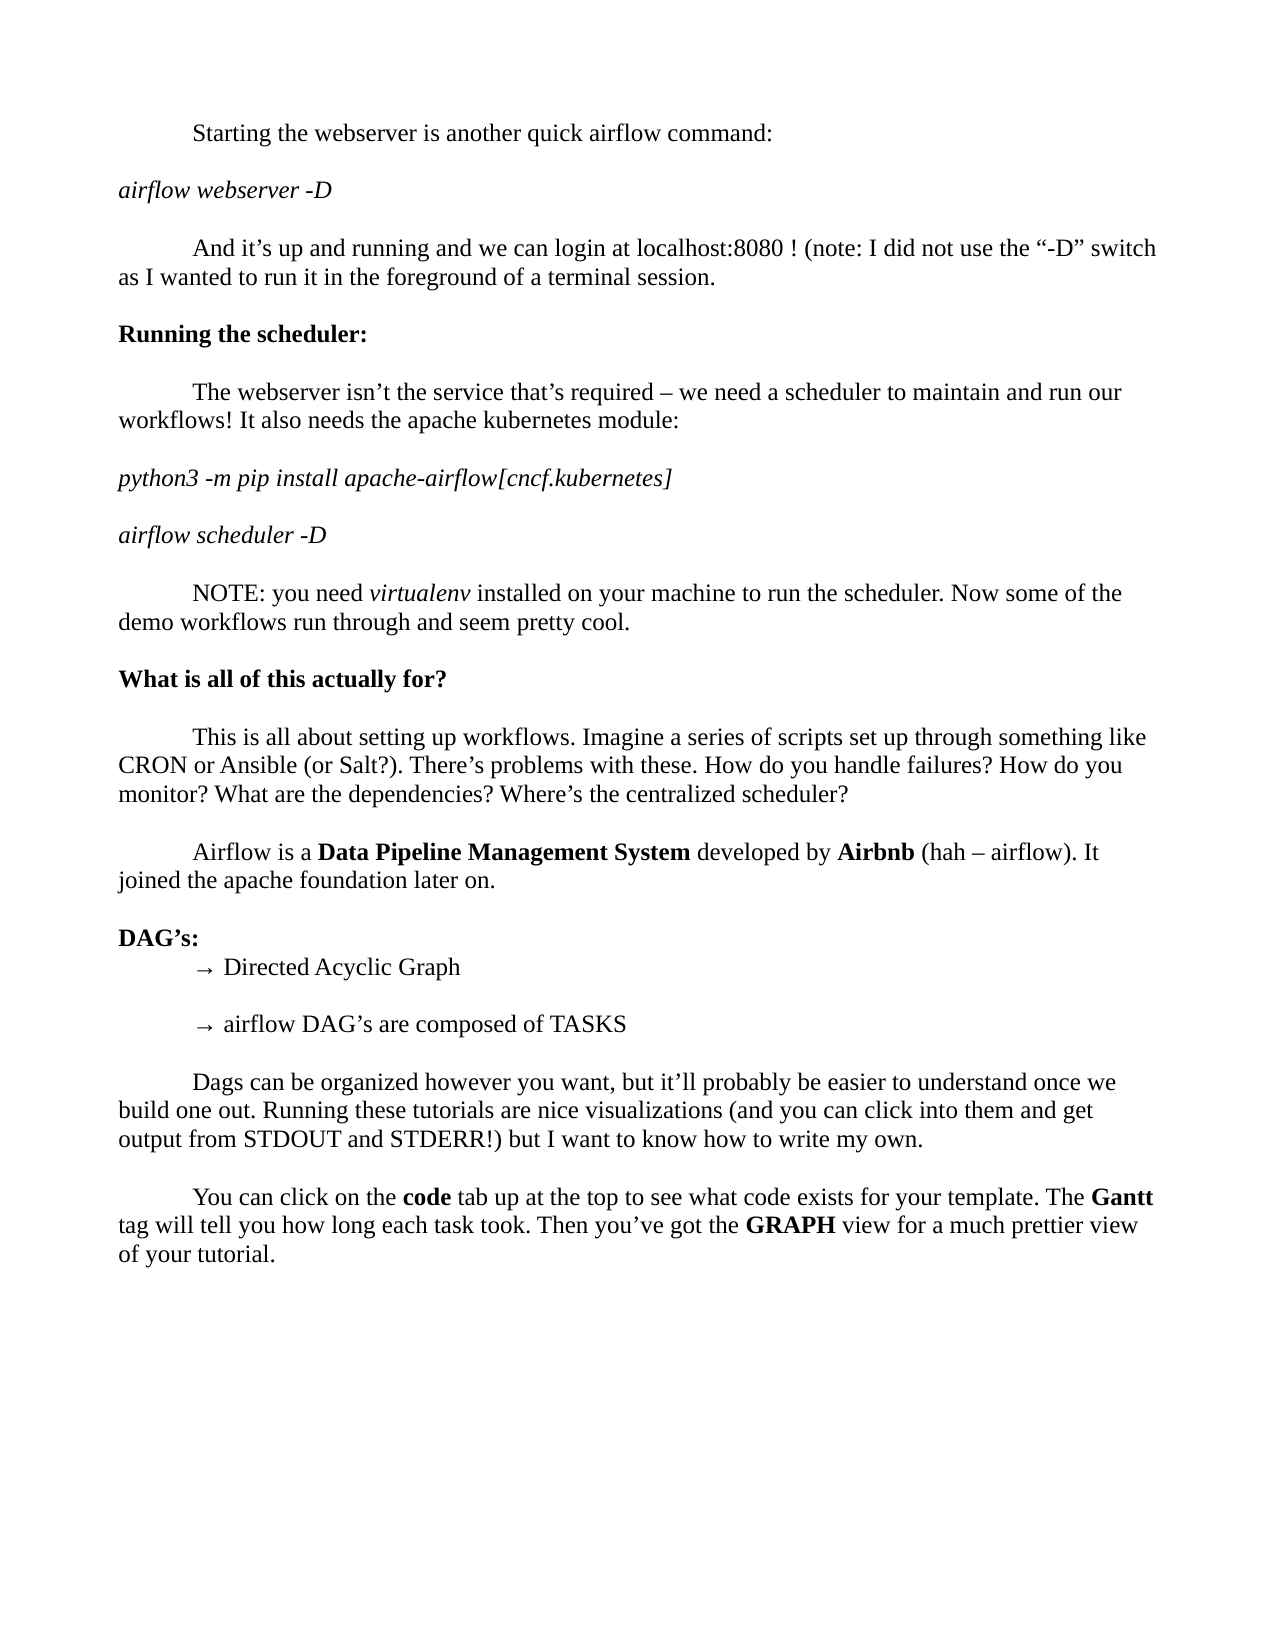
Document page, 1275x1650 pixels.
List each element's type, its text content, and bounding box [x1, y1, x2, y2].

text And it’s up and running and we can login at localhost:8080 ! (note: I did not use the “-D” switch as I wanted to run it in the foreground of a terminal session. [118, 233, 1157, 291]
text The webserver isn’t the service that’s required – we need a scheduler to maintain and run our workflows! It also needs the apache kubernetes module: [118, 377, 1157, 434]
text DAG’s: [118, 923, 1157, 952]
text Running the scheduler: [118, 319, 1157, 348]
text airflow webserver -D [118, 176, 1157, 204]
text You can click on the code tab up at the top to see what code exists for your template. The Gantt tag will tell you how long each task took. Then you’ve got the GRAPH view for a much prettier view of your tutorial. [118, 1182, 1157, 1268]
text Airflow is a Data Pipeline Management System developed by Airbnb (hah – airflow). It joined the apache foundation later on. [118, 837, 1157, 894]
text Dags can be organized however you want, but it’ll probably be easier to understand once we build one out. Running these tutorials are nice visualizations (and you can click into them and get output from STDOUT and STDERR!) but I want to know how to write my own. [118, 1067, 1157, 1153]
text python3 -m pip install apache-airflow[cncf.kubernetes] [118, 463, 1157, 492]
text → airflow DAG’s are composed of TASKS [118, 1009, 1157, 1038]
text NOTE: you need virtualenv installed on your machine to run the scheduler. Now some of the demo workflows run through and seem pretty cool. [118, 578, 1157, 636]
text → Directed Acyclic Graph [118, 952, 1157, 981]
text Starting the webserver is another quick airflow command: [118, 118, 1157, 147]
text What is all of this actually for? [118, 664, 1157, 693]
text airflow scheduler -D [118, 521, 1157, 549]
text This is all about setting up workflows. Imagine a series of scripts set up through something like CRON or Ansible (or Salt?). There’s problems with these. How do you handle failures? How do you monitor? What are the dependencies? Where’s the centralized scheduler? [118, 722, 1157, 808]
